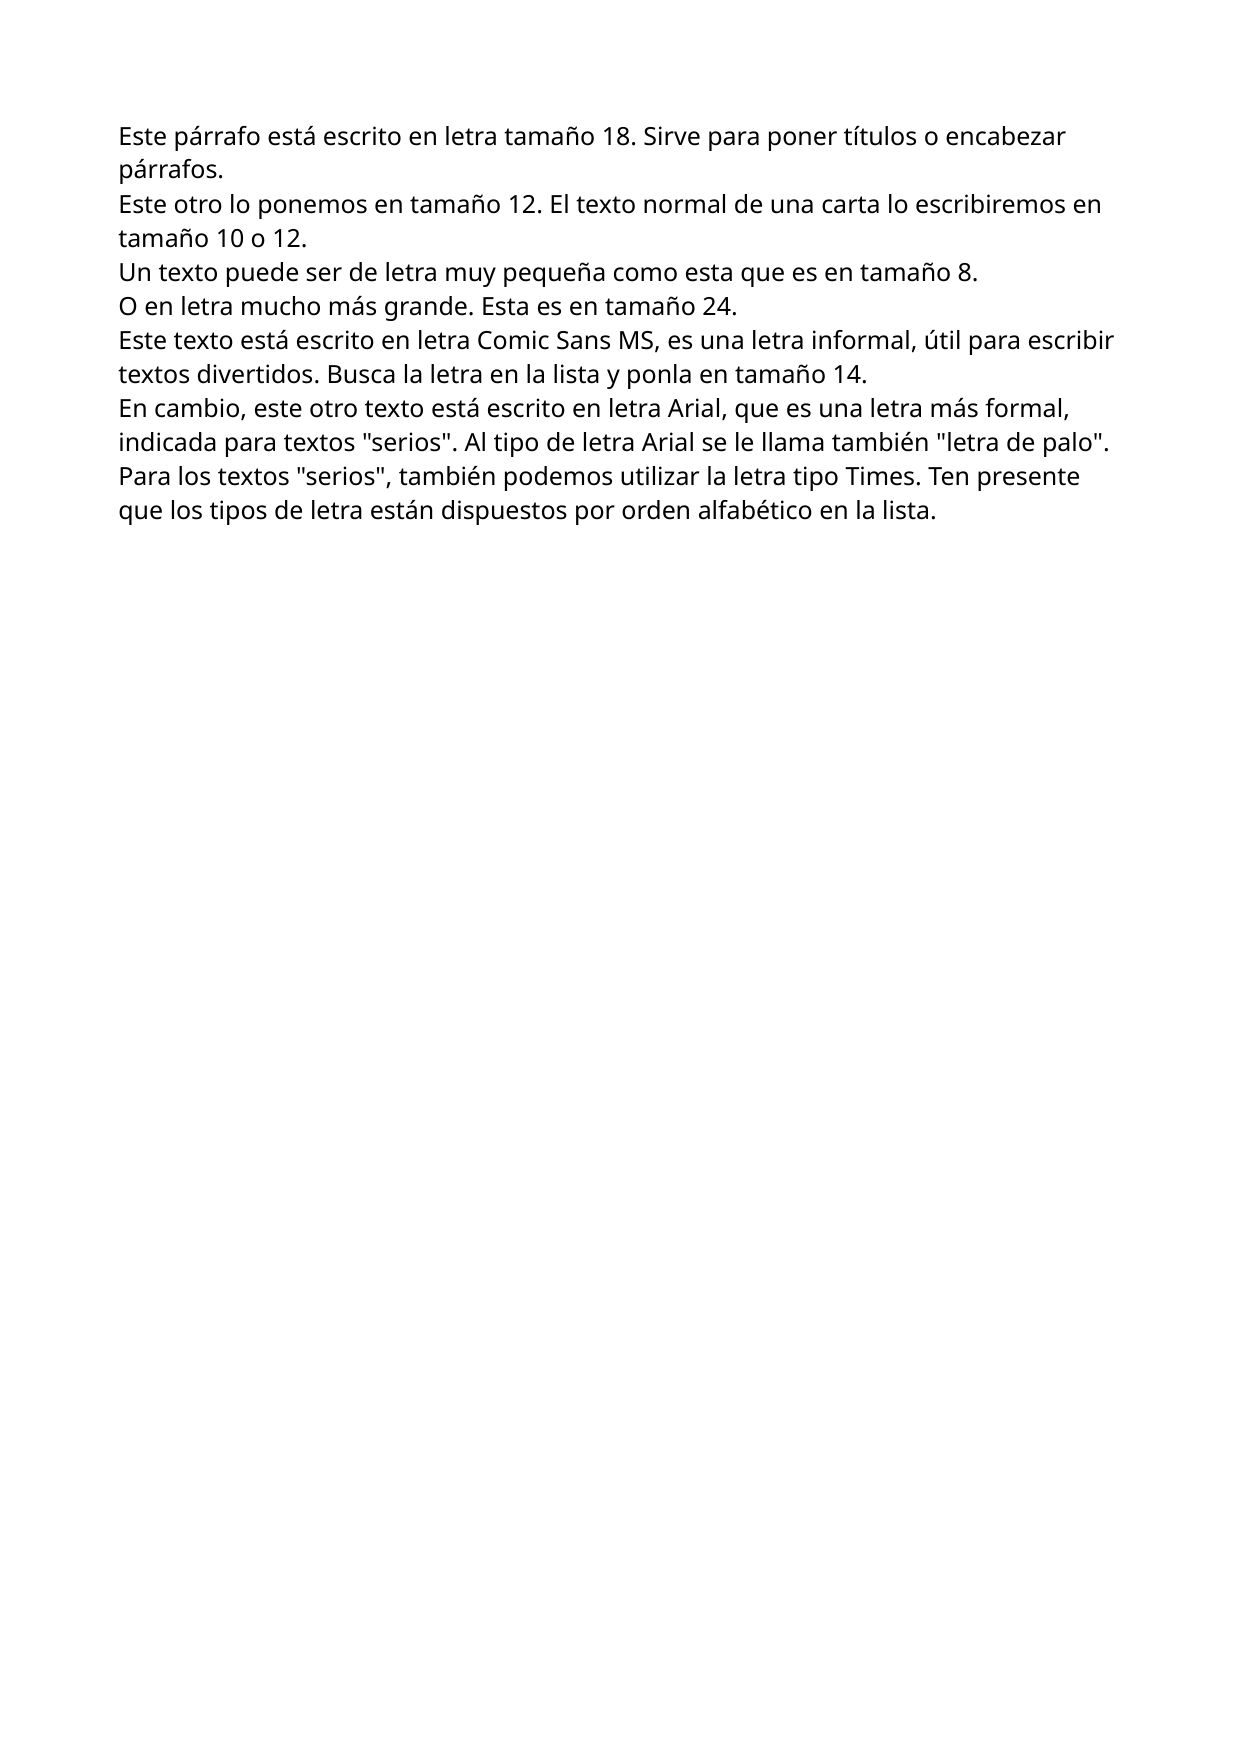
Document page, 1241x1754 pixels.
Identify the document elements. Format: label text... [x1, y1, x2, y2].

text Este texto está escrito en letra Comic Sans MS, es una letra informal, útil para escribir textos divertidos. Busca la letra en la lista y ponla en tamaño 14. [118, 322, 1122, 391]
text Un texto puede ser de letra muy pequeña como esta que es en tamaño 8. [118, 254, 1122, 288]
text En cambio, este otro texto está escrito en letra Arial, que es una letra más formal, indicada para textos "serios". Al tipo de letra Arial se le llama también "letra de palo". Para los textos "serios", también podemos utilizar la letra tipo Times. Ten presente que los tipos de letra están dispuestos por orden alfabético en la lista. [118, 391, 1122, 527]
text Este párrafo está escrito en letra tamaño 18. Sirve para poner títulos o encabezar párrafos. [118, 118, 1122, 186]
text O en letra mucho más grande. Esta es en tamaño 24. [118, 288, 1122, 322]
text Este otro lo ponemos en tamaño 12. El texto normal de una carta lo escribiremos en tamaño 10 o 12. [118, 186, 1122, 254]
